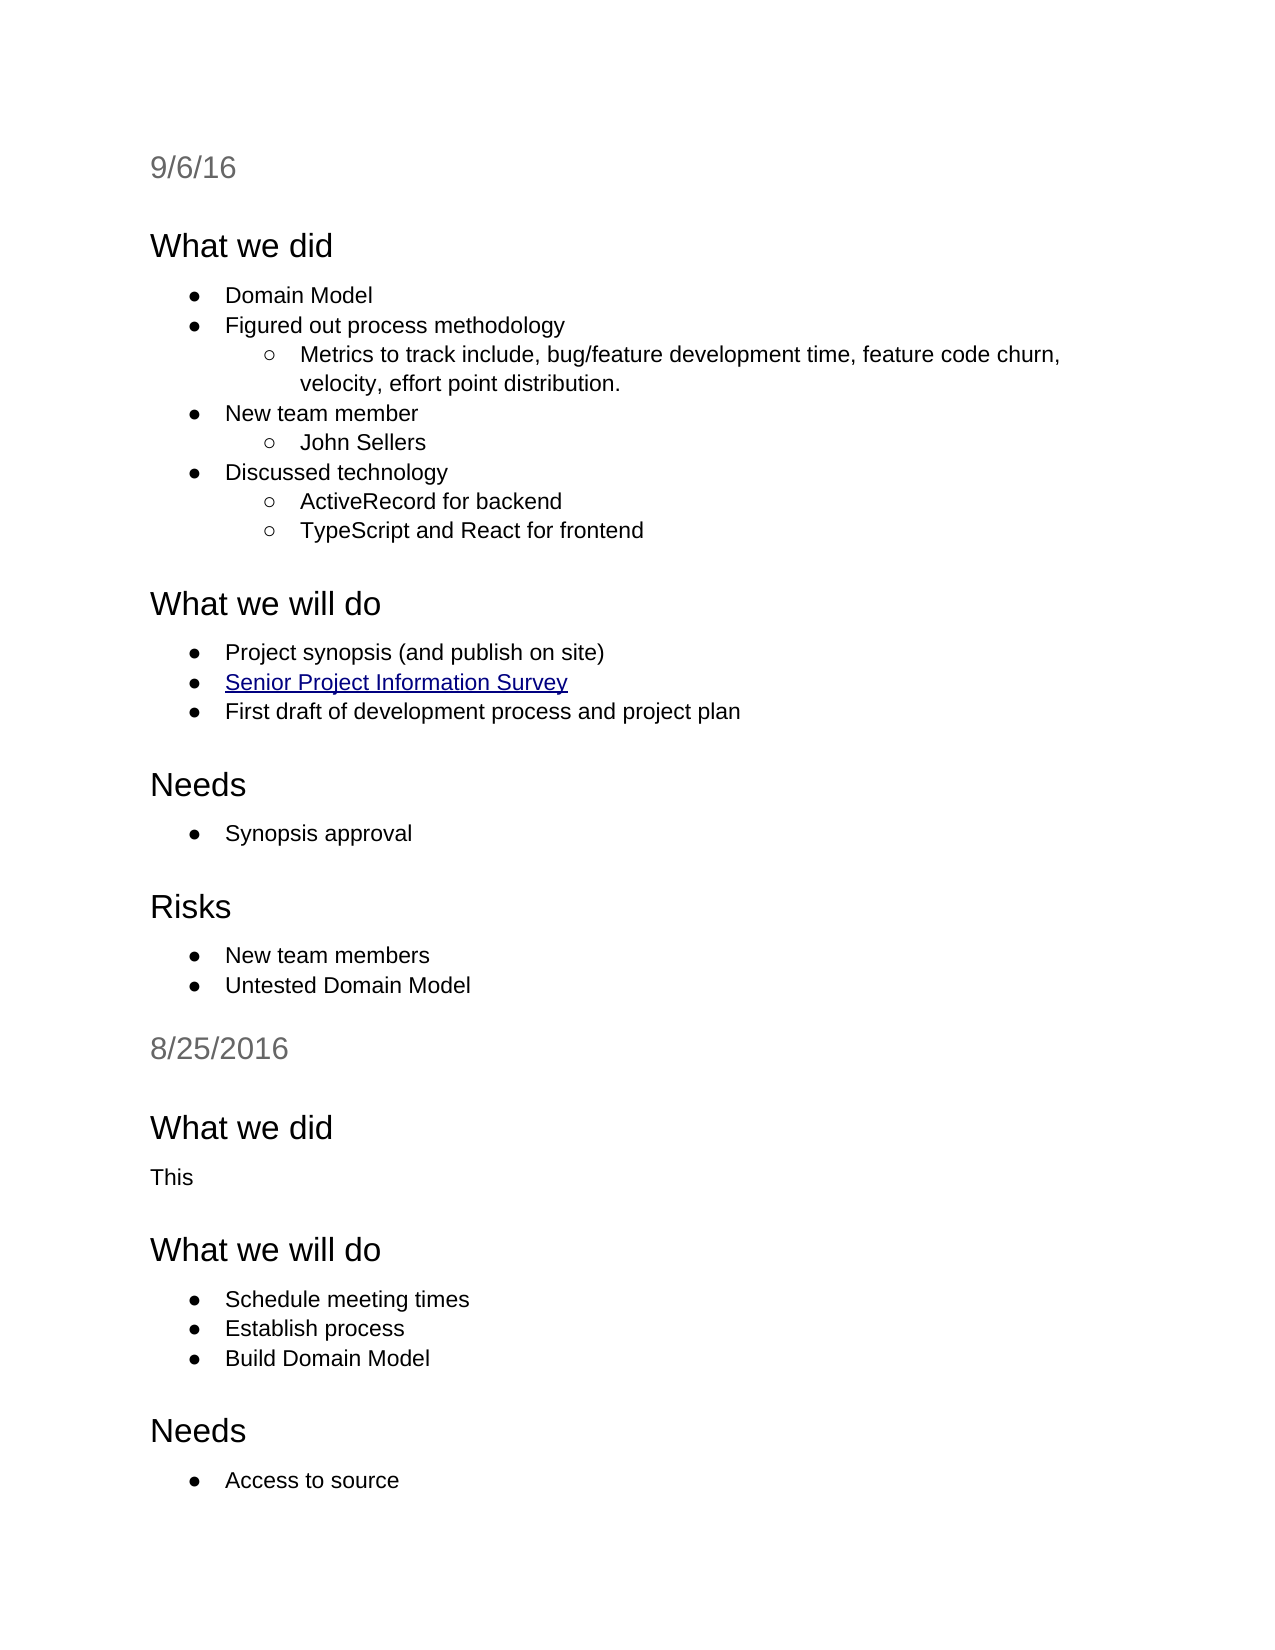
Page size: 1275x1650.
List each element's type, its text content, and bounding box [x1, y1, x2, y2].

subtitle What we will do [150, 1231, 1125, 1268]
list Senior Project Information Survey [187, 669, 1125, 695]
list ActiveRecord for backend [262, 488, 1125, 514]
subtitle Risks [150, 888, 1125, 925]
list First draft of development process and project plan [187, 699, 1125, 724]
subtitle Needs [150, 766, 1125, 803]
list Establish process [187, 1316, 1125, 1341]
list Discussed technology [187, 459, 1125, 485]
list John Sellers [262, 430, 1125, 455]
list Figured out process methodology [187, 312, 1125, 338]
list Build Domain Model [187, 1345, 1125, 1371]
subtitle What we did [150, 1109, 1125, 1146]
list New team member [187, 400, 1125, 426]
subtitle What we did [150, 228, 1125, 265]
list Domain Model [187, 283, 1125, 308]
list Access to source [187, 1467, 1125, 1493]
subtitle 9/6/16 [150, 150, 1125, 185]
list Schedule meeting times [187, 1286, 1125, 1312]
list Synopsis approval [187, 821, 1125, 847]
list Untested Domain Model [187, 973, 1125, 998]
list New team members [187, 943, 1125, 969]
list TypeScript and React for frontend [262, 518, 1125, 543]
subtitle Needs [150, 1412, 1125, 1449]
text This [150, 1164, 1125, 1190]
list Project synopsis (and publish on site) [187, 640, 1125, 666]
subtitle 8/25/2016 [150, 1031, 1125, 1066]
subtitle What we will do [150, 585, 1125, 622]
list Metrics to track include, bug/feature development time, feature code churn, velocity, effort point distribution. [262, 342, 1125, 397]
